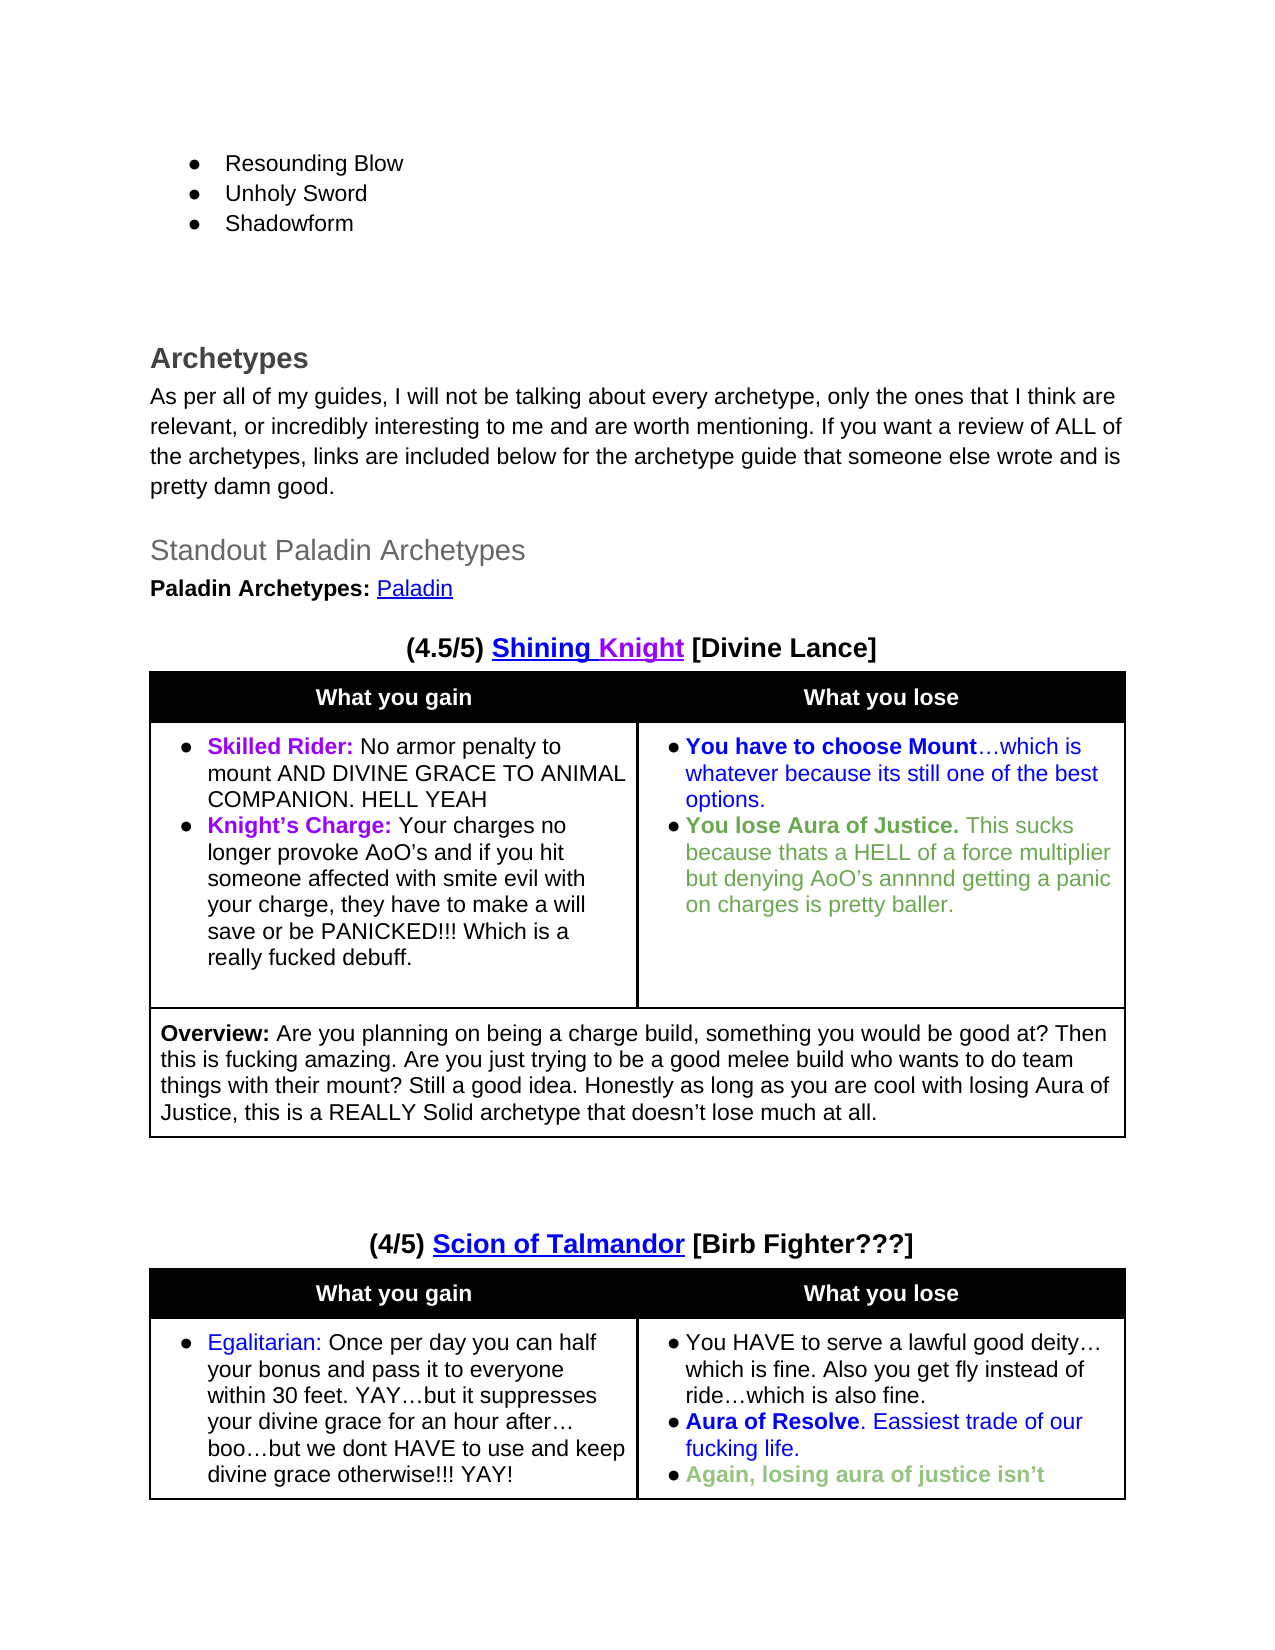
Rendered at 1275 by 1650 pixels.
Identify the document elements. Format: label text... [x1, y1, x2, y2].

table_header (4.5/5) Shining Knight [Divine Lance] [151, 607, 1124, 671]
table_cell You have to choose Mount…which is whatever because its still one of the best options. You lose Aura of Justice. This sucks because thats a HELL of a force multiplier but denying AoO’s annnnd getting a panic on charges is pretty baller. [639, 723, 1124, 1007]
list Resounding Blow [187, 150, 1125, 176]
table_cell You HAVE to serve a lawful good deity…which is fine. Also you get fly instead of ride…which is also fine. Aura of Resolve. Eassiest trade of our fucking life. Again, losing aura of justice isn’t [639, 1319, 1124, 1498]
table_cell What you lose [639, 674, 1124, 721]
table_cell What you lose [639, 1270, 1124, 1317]
list Shadowform [187, 210, 1125, 237]
list Unholy Sword [187, 180, 1125, 207]
text Paladin Archetypes: Paladin [150, 574, 1125, 601]
table_cell What you gain [151, 1270, 636, 1317]
subtitle Archetypes [150, 341, 1125, 374]
table_cell Overview: Are you planning on being a charge build, something you would be good at? Then this is fucking amazing. Are you just trying to be a good melee build who wants to do team things with their mount? Still a good idea. Honestly as long as you are cool with losing Aura of Justice, this is a REALLY Solid archetype that doesn’t lose much at all. [151, 1009, 1124, 1136]
table_cell What you gain [151, 674, 636, 721]
table_cell Egalitarian: Once per day you can half your bonus and pass it to everyone within 30 feet. YAY…but it suppresses your divine grace for an hour after…boo…but we dont HAVE to use and keep divine grace otherwise!!! YAY! Bonded Eagle: So being forced to pick an animal companion isn’t bad…but birds aren’t ideal. Might go up one if your DM lets you replace it using the beast speaker feat but ya know its just birbs aren’t the best. That said your birb can smite so thats pretty baller. Consensus: ALRIGHT. Twice per day, vote on cool buffs that last all of combat. This is a fun and unique ability that I think is excellent. Crusaders Gift: Summon avoral agathion. You have no usage limits, and they have some neat abilities, including its OWN lay on hands, true seeing, and a bunch of SLA’s…infinitely. Fuck. Yes. [151, 1319, 636, 1498]
table_cell Skilled Rider: No armor penalty to mount AND DIVINE GRACE TO ANIMAL COMPANION. HELL YEAH Knight’s Charge: Your charges no longer provoke AoO’s and if you hit someone affected with smite evil with your charge, they have to make a will save or be PANICKED!!! Which is a really fucked debuff. [151, 723, 636, 1007]
table_header (4/5) Scion of Talmandor [Birb Fighter???] [151, 1203, 1124, 1267]
subtitle Standout Paladin Archetypes [150, 533, 1125, 566]
text As per all of my guides, I will not be talking about every archetype, only the ones that I think are relevant, or incredibly interesting to me and are worth mentioning. If you want a review of ALL of the archetypes, links are included below for the archetype guide that someone else wrote and is pretty damn good. [150, 383, 1125, 500]
